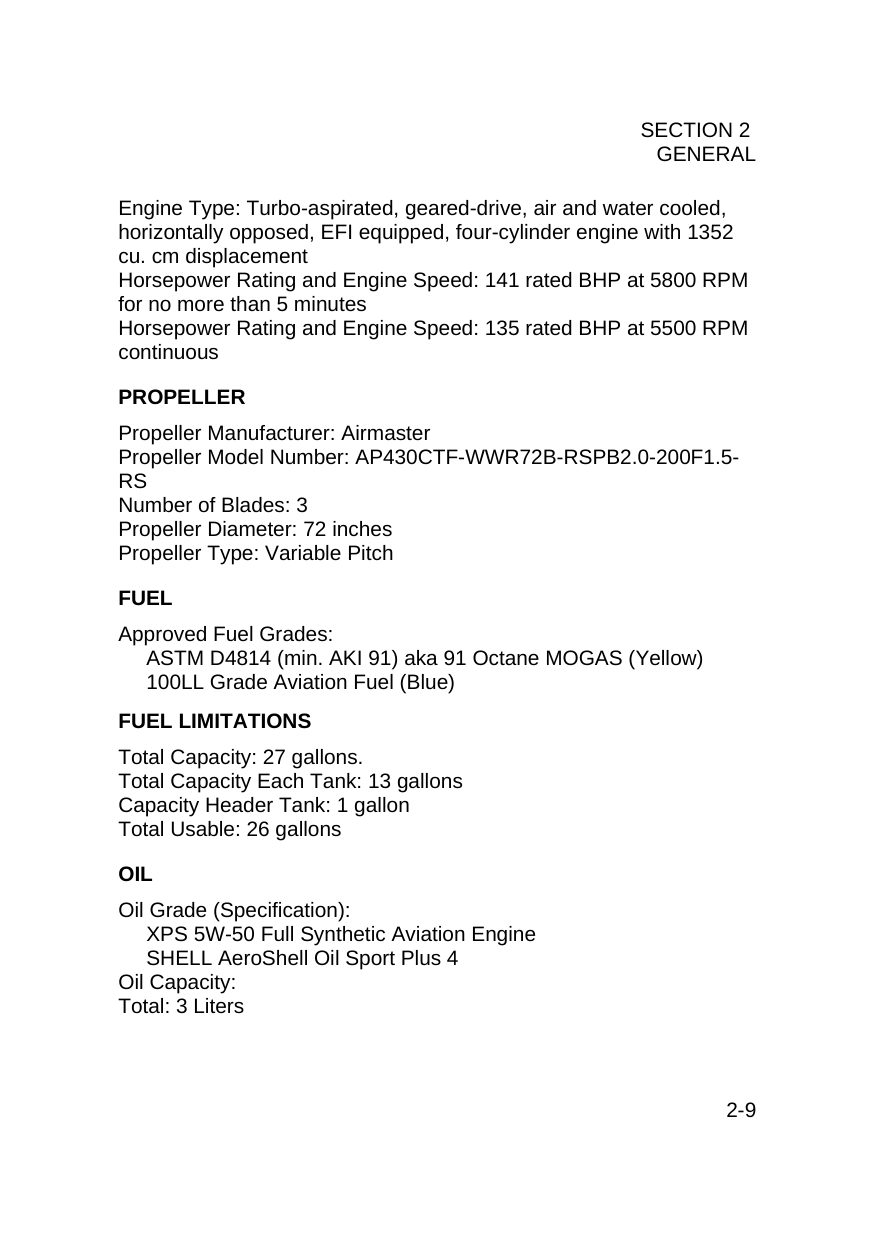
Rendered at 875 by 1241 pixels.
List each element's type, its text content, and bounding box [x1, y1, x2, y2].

text Total: 3 Liters [118, 994, 756, 1018]
text Number of Blades: 3 [118, 493, 756, 517]
subtitle PROPELLER [118, 384, 756, 408]
text 100LL Grade Aviation Fuel (Blue) [146, 670, 756, 694]
text Propeller Manufacturer: Airmaster [118, 421, 756, 445]
text Propeller Type: Variable Pitch [118, 541, 756, 565]
subtitle OIL [118, 862, 756, 886]
text Horsepower Rating and Engine Speed: 141 rated BHP at 5800 RPM for no more than 5 minutes [118, 268, 756, 316]
text SHELL AeroShell Oil Sport Plus 4 [146, 946, 756, 970]
text Horsepower Rating and Engine Speed: 135 rated BHP at 5500 RPM continuous [118, 316, 756, 364]
text Oil Capacity: [118, 970, 756, 994]
text Total Capacity: 27 gallons. [118, 745, 756, 769]
text XPS 5W-50 Full Synthetic Aviation Engine [146, 922, 756, 946]
subtitle FUEL LIMITATIONS [118, 708, 756, 732]
text Approved Fuel Grades: [118, 622, 756, 646]
subtitle FUEL [118, 586, 756, 609]
text Capacity Header Tank: 1 gallon [118, 793, 756, 817]
text Propeller Model Number: AP430CTF-WWR72B-RSPB2.0-200F1.5-RS [118, 445, 756, 493]
text Engine Type: Turbo-aspirated, geared-drive, air and water cooled, horizontally opposed, EFI equipped, four-cylinder engine with 1352 cu. cm displacement [118, 196, 756, 268]
text Total Usable: 26 gallons [118, 817, 756, 841]
text ASTM D4814 (min. AKI 91) aka 91 Octane MOGAS (Yellow) [146, 646, 756, 670]
text Propeller Diameter: 72 inches [118, 517, 756, 541]
text Oil Grade (Specification): [118, 898, 756, 922]
text Total Capacity Each Tank: 13 gallons [118, 769, 756, 793]
